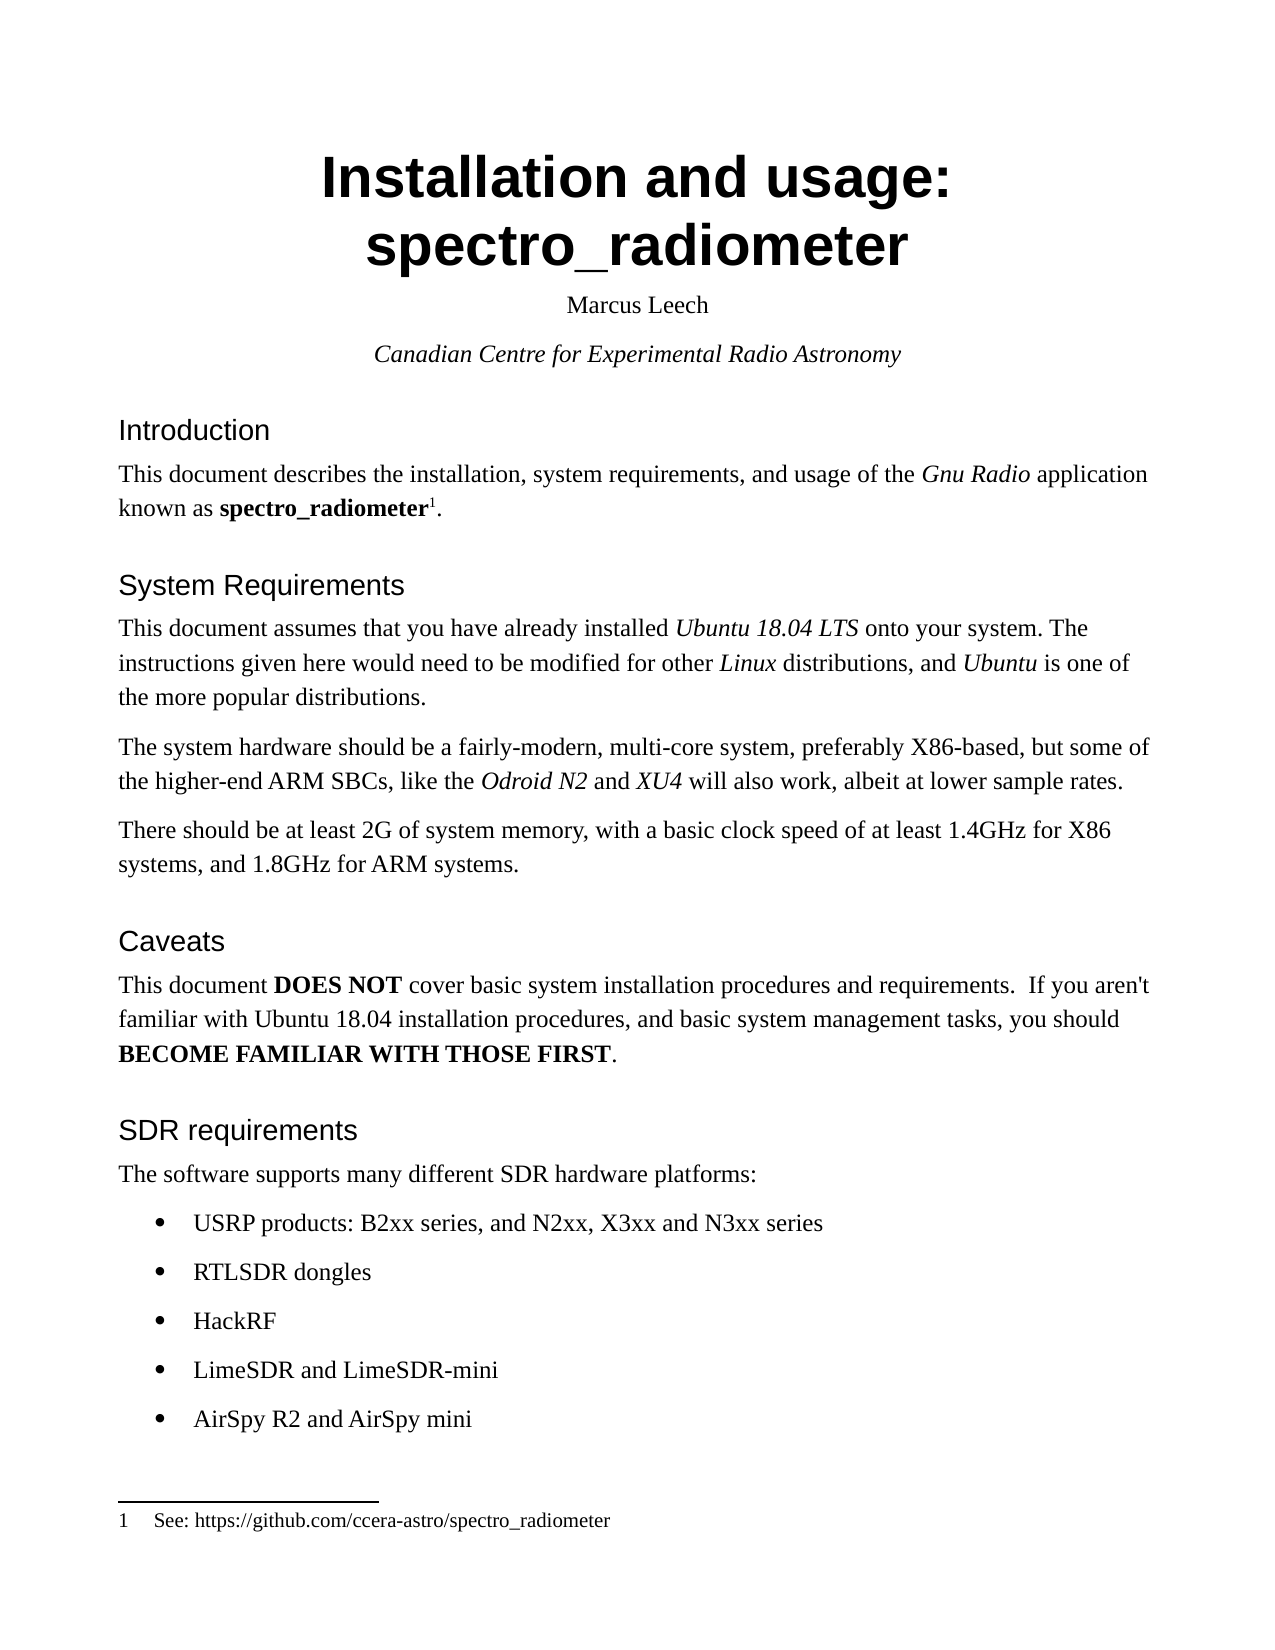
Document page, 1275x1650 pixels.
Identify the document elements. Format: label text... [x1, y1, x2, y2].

text The software supports many different SDR hardware platforms: [118, 1159, 1157, 1187]
list LimeSDR and LimeSDR-mini [156, 1355, 1157, 1384]
list HackRF [156, 1306, 1157, 1335]
list USRP products: B2xx series, and N2xx, X3xx and N3xx series [156, 1208, 1157, 1237]
text The system hardware should be a fairly-modern, multi-core system, preferably X86-based, but some of the higher-end ARM SBCs, like the Odroid N2 and XU4 will also work, albeit at lower sample rates. [118, 732, 1157, 795]
list RTLSDR dongles [156, 1257, 1157, 1286]
text There should be at least 2G of system memory, with a basic clock speed of at least 1.4GHz for X86 systems, and 1.8GHz for ARM systems. [118, 815, 1157, 878]
text This document describes the installation, system requirements, and usage of the Gnu Radio application known as spectro_radiometer. [118, 459, 1157, 522]
list AirSpy R2 and AirSpy mini [156, 1404, 1157, 1433]
text This document DOES NOT cover basic system installation procedures and requirements. If you aren't familiar with Ubuntu 18.04 installation procedures, and basic system management tasks, you should BECOME FAMILIAR WITH THOSE FIRST. [118, 970, 1157, 1067]
text This document assumes that you have already installed Ubuntu 18.04 LTS onto your system. The instructions given here would need to be modified for other Linux distributions, and Ubuntu is one of the more popular distributions. [118, 613, 1157, 711]
text Canadian Centre for Experimental Radio Astronomy [118, 339, 1157, 368]
subtitle Introduction [118, 413, 1157, 446]
subtitle Caveats [118, 924, 1157, 957]
title Installation and usage: spectro_radiometer [118, 143, 1157, 277]
text Marcus Leech [118, 290, 1157, 318]
subtitle System Requirements [118, 567, 1157, 601]
subtitle SDR requirements [118, 1113, 1157, 1146]
text See: https://github.com/ccera-astro/spectro_radiometer [118, 1508, 1157, 1532]
